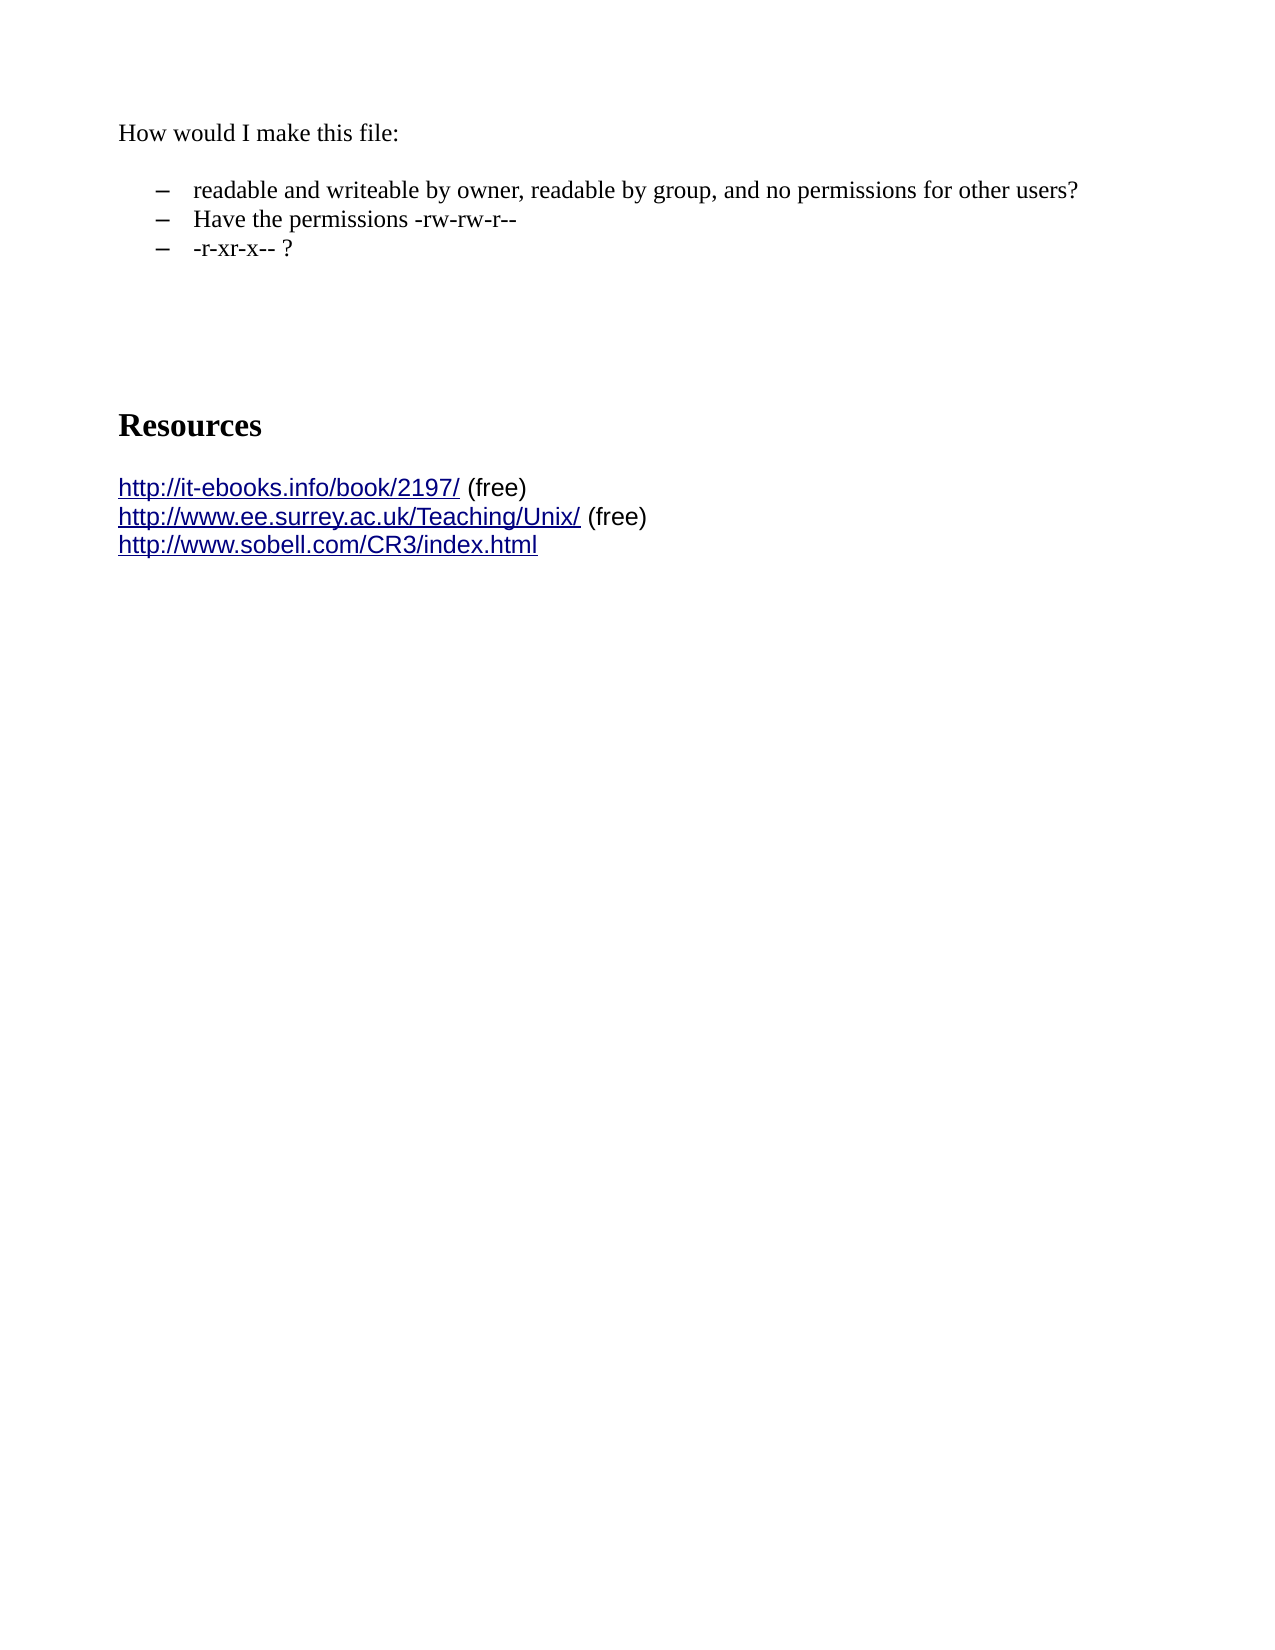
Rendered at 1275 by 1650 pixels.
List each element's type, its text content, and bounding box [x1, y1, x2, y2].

text Resources [118, 406, 1157, 444]
list -r-xr-x-- ? [156, 233, 1157, 262]
list readable and writeable by owner, readable by group, and no permissions for other users? [156, 176, 1157, 204]
text http://it-ebooks.info/book/2197/ (free) [118, 473, 1157, 501]
list Have the permissions -rw-rw-r-- [156, 204, 1157, 233]
text http://www.sobell.com/CR3/index.html [118, 530, 1157, 559]
text How would I make this file: [118, 118, 1157, 147]
text http://www.ee.surrey.ac.uk/Teaching/Unix/ (free) [118, 501, 1157, 530]
